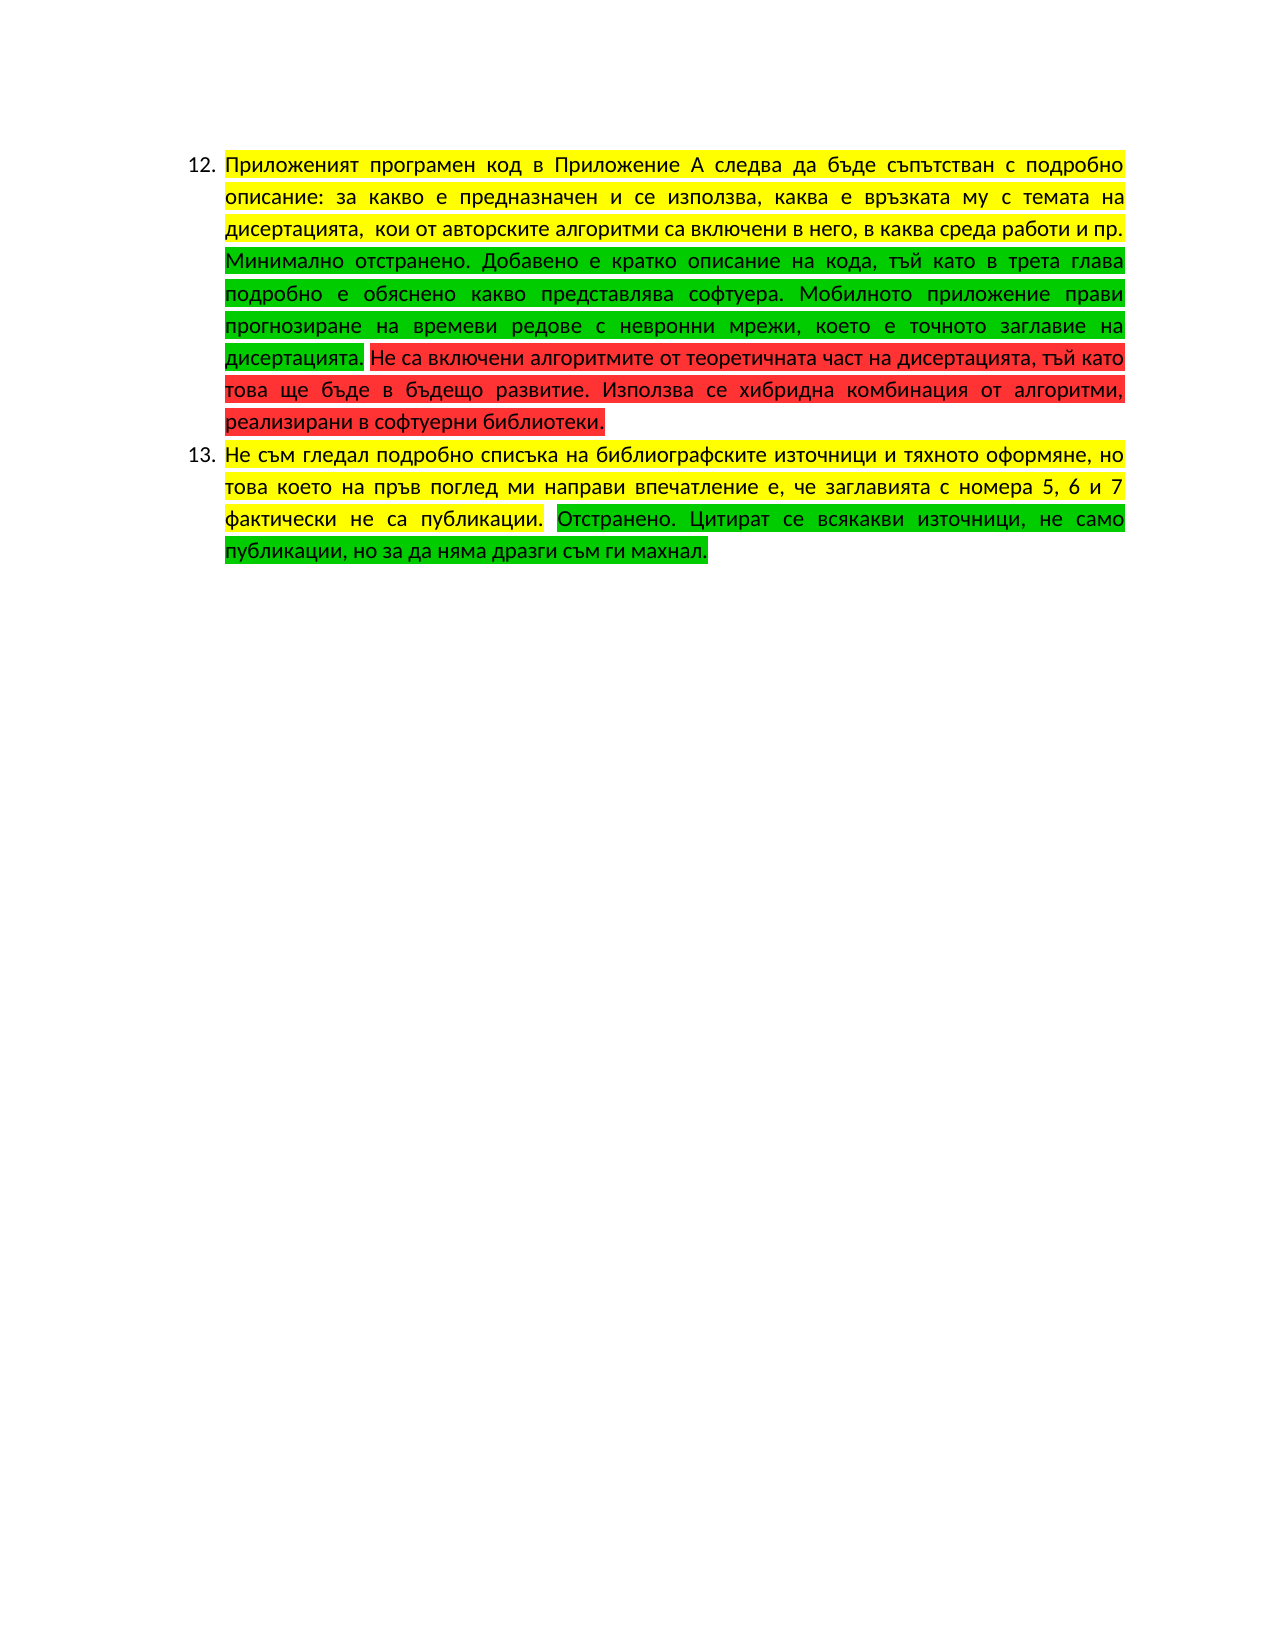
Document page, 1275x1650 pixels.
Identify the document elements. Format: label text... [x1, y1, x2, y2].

list Не съм гледал подробно списъка на библиографските източници и тяхното оформяне, но това което на пръв поглед ми направи впечатление е, че заглавията с номера 5, 6 и 7 фактически не са публикации. Отстранено. Цитират се всякакви източници, не само публикации, но за да няма дразги съм ги махнал. [187, 440, 1125, 564]
list Приложеният програмен код в Приложение А следва да бъде съпътстван с подробно описание: за какво е предназначен и се използва, каква е връзката му с темата на дисертацията, кои от авторските алгоритми са включени в него, в каква среда работи и пр. Минимално отстранено. Добавено е кратко описание на кода, тъй като в трета глава подробно е обяснено какво представлява софтуера. Мобилното приложение прави прогнозиране на времеви редове с невронни мрежи, което е точното заглавие на дисертацията. Не са включени алгоритмите от теоретичната част на дисертацията, тъй като това ще бъде в бъдещо развитие. Използва се хибридна комбинация от алгоритми, реализирани в софтуерни библиотеки. [187, 150, 1125, 436]
